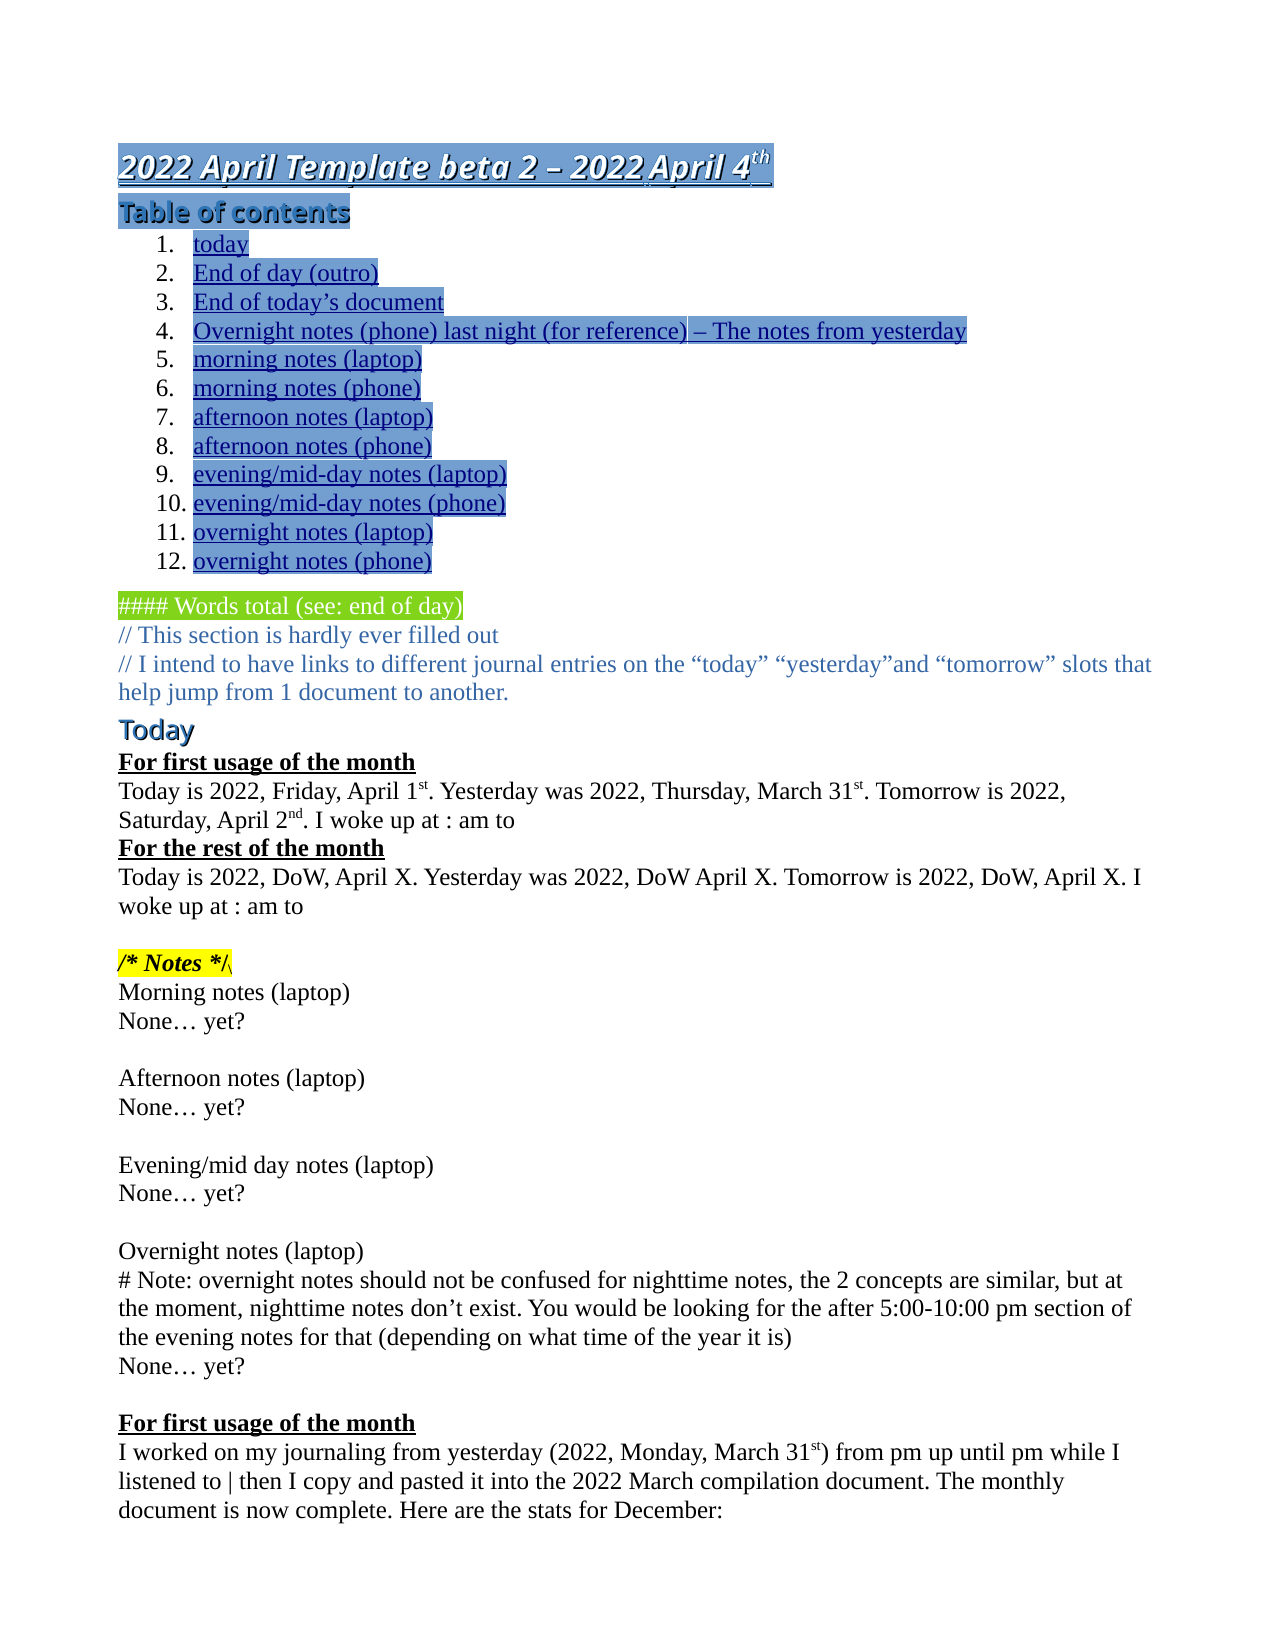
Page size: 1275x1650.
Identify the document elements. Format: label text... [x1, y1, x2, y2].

text Morning notes (laptop) [118, 977, 1157, 1006]
text None… yet? [118, 1006, 1157, 1035]
subtitle 2022 April Template beta 2 – 2022 April 4th [118, 143, 1157, 188]
text For the rest of the month [118, 833, 1157, 862]
text None… yet? [118, 1178, 1157, 1207]
subtitle Today [118, 710, 1157, 747]
text /* Notes */\ [118, 948, 1157, 977]
list evening/mid-day notes (phone) [156, 488, 1157, 517]
text Overnight notes (laptop) [118, 1236, 1157, 1265]
text Today is 2022, Friday, April 1st. Yesterday was 2022, Thursday, March 31st. Tomorrow is 2022, Saturday, April 2nd. I woke up at : am to [118, 776, 1157, 833]
list evening/mid-day notes (laptop) [156, 459, 1157, 488]
list End of day (outro) [156, 258, 1157, 287]
list morning notes (phone) [156, 373, 1157, 402]
list morning notes (laptop) [156, 344, 1157, 373]
text Afternoon notes (laptop) [118, 1063, 1157, 1092]
text # Note: overnight notes should not be confused for nighttime notes, the 2 concepts are similar, but at the moment, nighttime notes don’t exist. You would be looking for the after 5:00-10:00 pm section of the evening notes for that (depending on what time of the year it is) [118, 1265, 1157, 1351]
list afternoon notes (laptop) [156, 402, 1157, 431]
text Today is 2022, DoW, April X. Yesterday was 2022, DoW April X. Tomorrow is 2022, DoW, April X. I woke up at : am to [118, 862, 1157, 920]
text // I intend to have links to different journal entries on the “today” “yesterday”and “tomorrow” slots that help jump from 1 document to another. [118, 649, 1157, 706]
list today [156, 229, 1157, 258]
text Evening/mid day notes (laptop) [118, 1150, 1157, 1178]
list afternoon notes (phone) [156, 431, 1157, 459]
text None… yet? [118, 1351, 1157, 1380]
text None… yet? [118, 1092, 1157, 1121]
text // This section is hardly ever filled out [118, 620, 1157, 649]
list Overnight notes (phone) last night (for reference) – The notes from yesterday [156, 316, 1157, 344]
subtitle Table of contents [118, 193, 1157, 229]
text For first usage of the month [118, 1408, 1157, 1437]
list End of today’s document [156, 287, 1157, 316]
list overnight notes (laptop) [156, 517, 1157, 546]
text #### Words total (see: end of day) [118, 591, 1157, 620]
text For first usage of the month [118, 747, 1157, 776]
list overnight notes (phone) [156, 546, 1157, 574]
text I worked on my journaling from yesterday (2022, Monday, March 31st) from pm up until pm while I listened to | then I copy and pasted it into the 2022 March compilation document. The monthly document is now complete. Here are the stats for December: [118, 1437, 1157, 1523]
